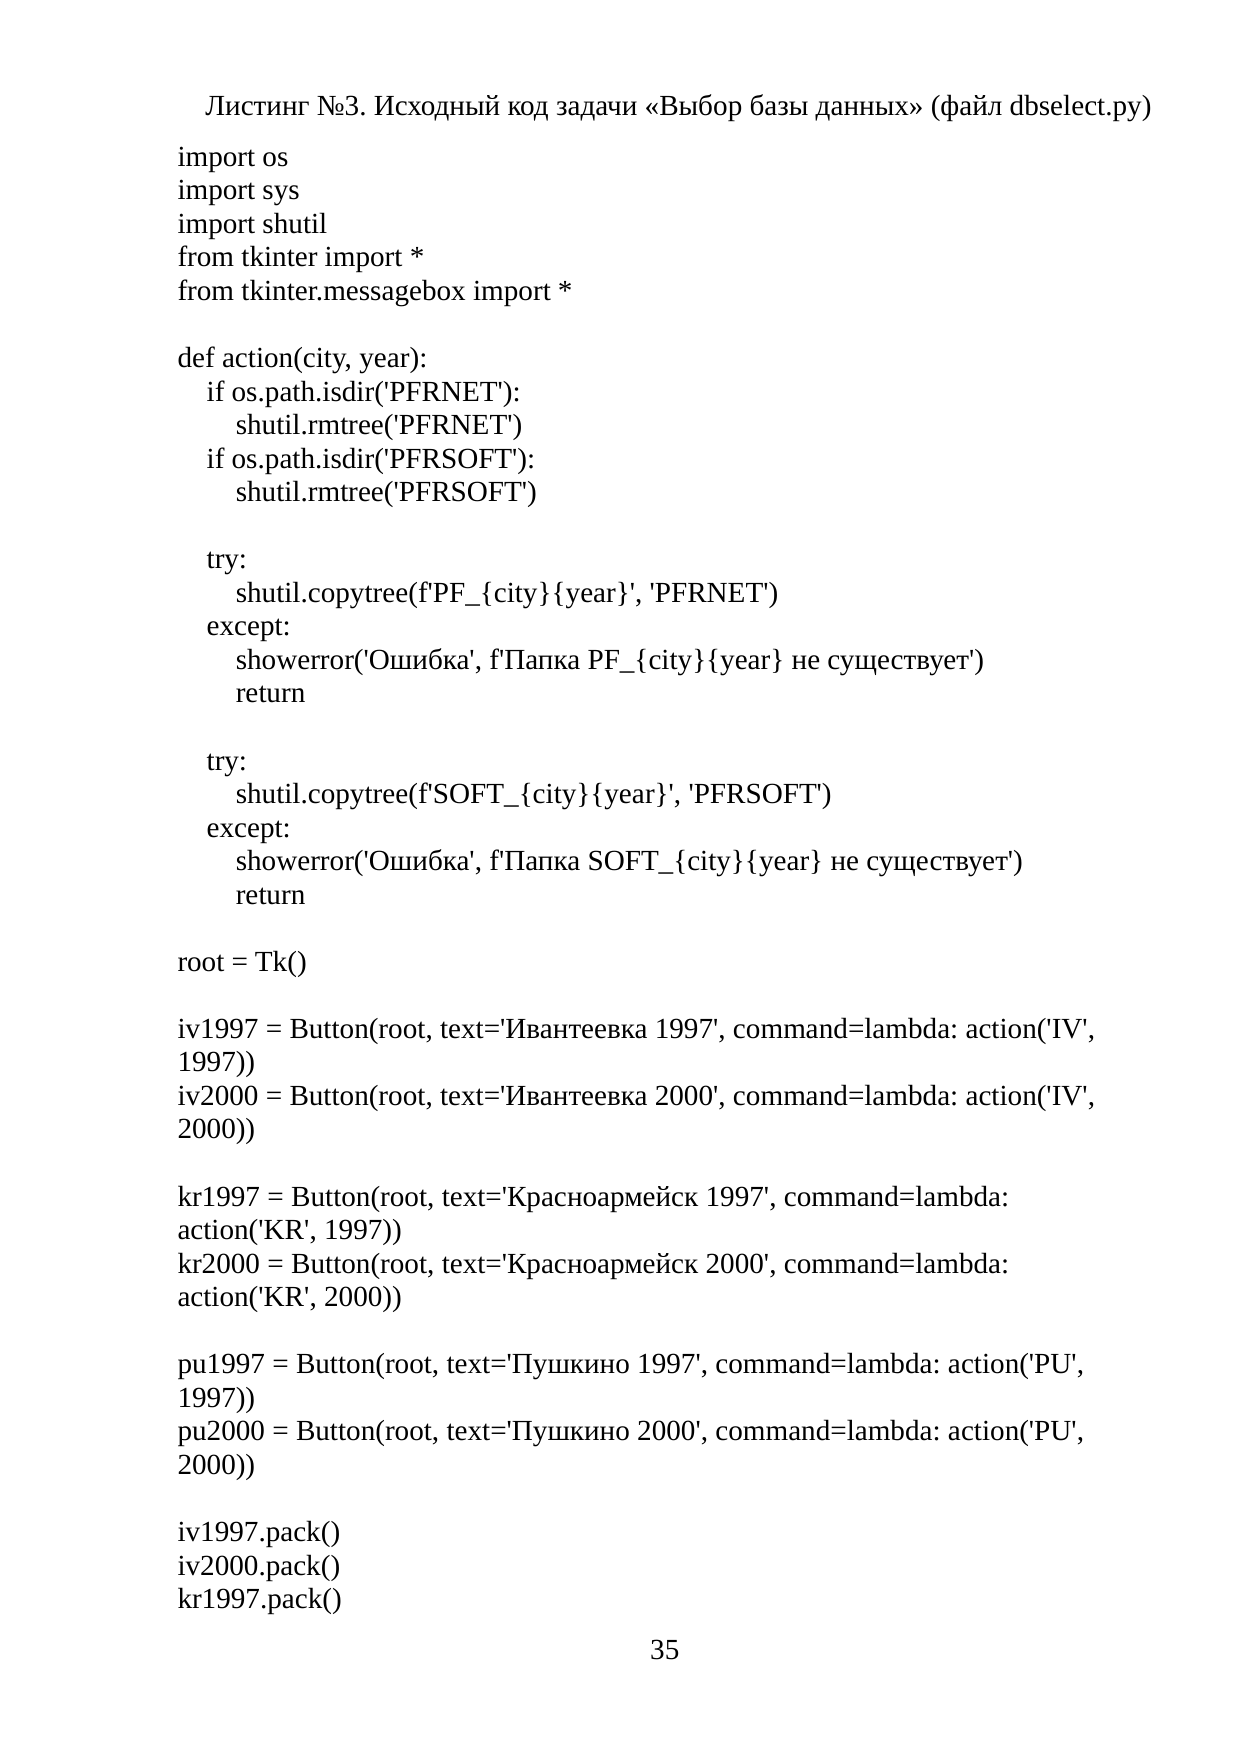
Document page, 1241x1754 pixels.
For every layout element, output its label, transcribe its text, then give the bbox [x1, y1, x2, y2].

text showerror('Ошибка', f'Папка SOFT_{city}{year} не существует') [177, 843, 1152, 877]
text return [177, 676, 1152, 709]
text except: [177, 810, 1152, 843]
text from tkinter.messagebox import * [177, 273, 1152, 307]
text iv2000 = Button(root, text='Ивантеевка 2000', command=lambda: action('IV', 2000)) [177, 1078, 1152, 1145]
text kr1997.pack() [177, 1581, 1152, 1615]
text import os [177, 139, 1152, 172]
text showerror('Ошибка', f'Папка PF_{city}{year} не существует') [177, 642, 1152, 676]
text shutil.rmtree('PFRNET') [177, 407, 1152, 441]
text if os.path.isdir('PFRSOFT'): [177, 441, 1152, 474]
text def action(city, year): [177, 340, 1152, 374]
text if os.path.isdir('PFRNET'): [177, 374, 1152, 407]
text return [177, 877, 1152, 910]
text iv2000.pack() [177, 1548, 1152, 1581]
text iv1997.pack() [177, 1514, 1152, 1548]
text except: [177, 608, 1152, 642]
text kr1997 = Button(root, text='Красноармейск 1997', command=lambda: action('KR', 1997)) [177, 1179, 1152, 1246]
text from tkinter import * [177, 239, 1152, 273]
text root = Tk() [177, 944, 1152, 977]
text import shutil [177, 206, 1152, 239]
text Листинг №3. Исходный код задачи «Выбор базы данных» (файл dbselect.py) [177, 88, 1152, 122]
text shutil.rmtree('PFRSOFT') [177, 474, 1152, 508]
text pu2000 = Button(root, text='Пушкино 2000', command=lambda: action('PU', 2000)) [177, 1413, 1152, 1481]
text try: [177, 743, 1152, 776]
text shutil.copytree(f'SOFT_{city}{year}', 'PFRSOFT') [177, 776, 1152, 810]
text shutil.copytree(f'PF_{city}{year}', 'PFRNET') [177, 575, 1152, 608]
text iv1997 = Button(root, text='Ивантеевка 1997', command=lambda: action('IV', 1997)) [177, 1011, 1152, 1078]
text pu1997 = Button(root, text='Пушкино 1997', command=lambda: action('PU', 1997)) [177, 1346, 1152, 1413]
text kr2000 = Button(root, text='Красноармейск 2000', command=lambda: action('KR', 2000)) [177, 1246, 1152, 1313]
text import sys [177, 172, 1152, 206]
text try: [177, 541, 1152, 575]
